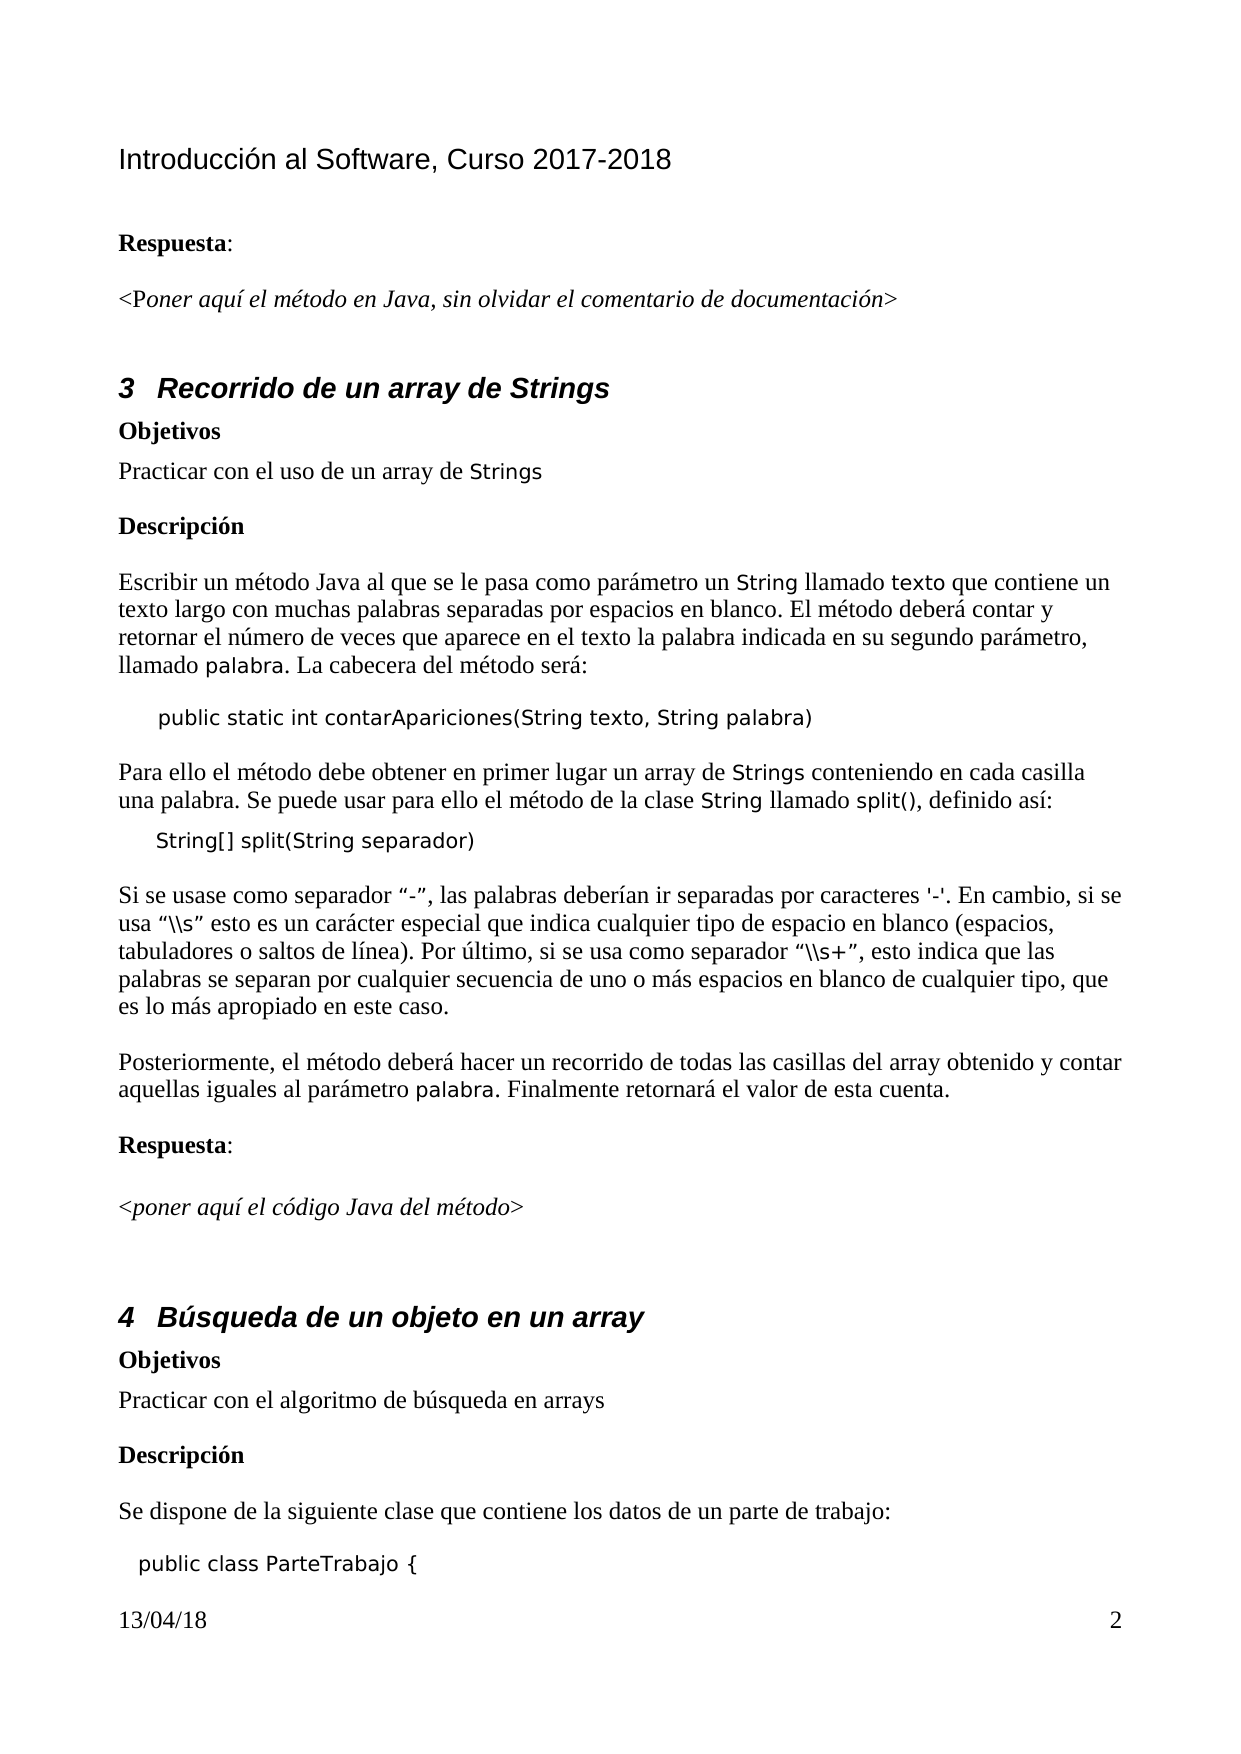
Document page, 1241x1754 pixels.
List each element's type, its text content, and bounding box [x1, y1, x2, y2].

text Objetivos [118, 1346, 1122, 1374]
text Practicar con el uso de un array de Strings [118, 457, 1122, 485]
subtitle Recorrido de un array de Strings [118, 372, 1122, 404]
text Si se usase como separador “-”, las palabras deberían ir separadas por caracteres '-'. En cambio, si se usa “\\s” esto es un carácter especial que indica cualquier tipo de espacio en blanco (espacios, tabuladores o saltos de línea). Por último, si se usa como separador “\\s+”, esto indica que las palabras se separan por cualquier secuencia de uno o más espacios en blanco de cualquier tipo, que es lo más apropiado en este caso. [118, 882, 1122, 1020]
text Respuesta: [118, 229, 1122, 257]
subtitle Búsqueda de un objeto en un array [118, 1301, 1122, 1333]
text public static int contarApariciones(String texto, String palabra) [118, 706, 1122, 731]
text public class ParteTrabajo { [118, 1552, 1122, 1577]
text Descripción [118, 512, 1122, 540]
text Para ello el método debe obtener en primer lugar un array de Strings conteniendo en cada casilla una palabra. Se puede usar para ello el método de la clase String llamado split(), definido así: [118, 758, 1122, 814]
text Posteriormente, el método deberá hacer un recorrido de todas las casillas del array obtenido y contar aquellas iguales al parámetro palabra. Finalmente retornará el valor de esta cuenta. [118, 1048, 1122, 1103]
text Se dispone de la siguiente clase que contiene los datos de un parte de trabajo: [118, 1497, 1122, 1525]
text Escribir un método Java al que se le pasa como parámetro un String llamado texto que contiene un texto largo con muchas palabras separadas por espacios en blanco. El método deberá contar y retornar el número de veces que aparece en el texto la palabra indicada en su segundo parámetro, llamado palabra. La cabecera del método será: [118, 568, 1122, 679]
text Respuesta: [118, 1131, 1122, 1159]
text <poner aquí el código Java del método> [118, 1193, 1122, 1221]
text String[] split(String separador) [118, 826, 1122, 854]
text Descripción [118, 1442, 1122, 1469]
text Objetivos [118, 417, 1122, 444]
text Practicar con el algoritmo de búsqueda en arrays [118, 1386, 1122, 1414]
text <Poner aquí el método en Java, sin olvidar el comentario de documentación> [118, 285, 1122, 313]
